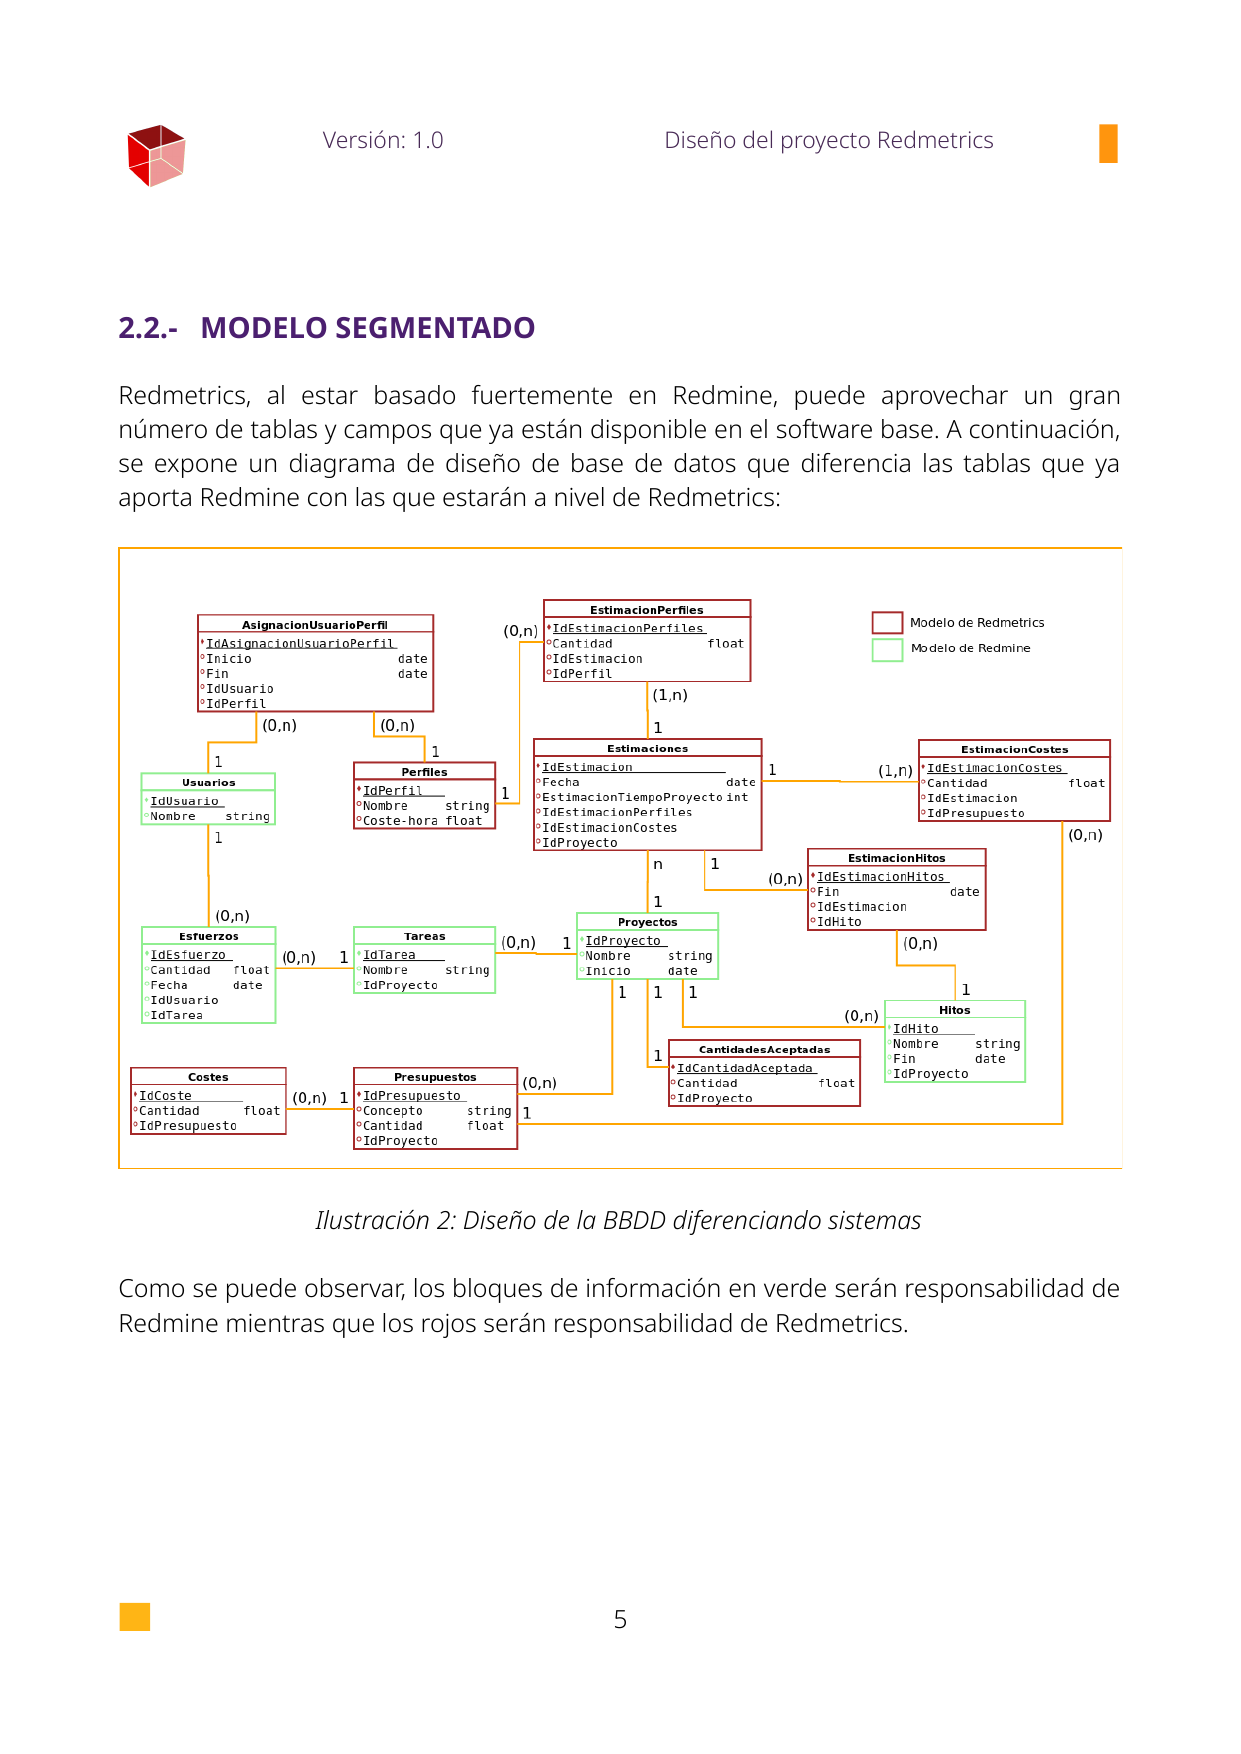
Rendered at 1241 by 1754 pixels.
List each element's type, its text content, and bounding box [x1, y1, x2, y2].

subtitle Modelo segmentado [118, 308, 1122, 347]
picture [123, 123, 189, 189]
picture [118, 547, 1123, 1169]
text Redmetrics, al estar basado fuertemente en Redmine, puede aprovechar un gran número de tablas y campos que ya están disponible en el software base. A continuación, se expone un diagrama de diseño de base de datos que diferencia las tablas que ya aporta Redmine con las que estarán a nivel de Redmetrics: [118, 377, 1122, 514]
text Ilustración 2: Diseño de la BBDD diferenciando sistemas [118, 1169, 1122, 1237]
text Como se puede observar, los bloques de información en verde serán responsabilidad de Redmine mientras que los rojos serán responsabilidad de Redmetrics. [118, 1271, 1122, 1339]
